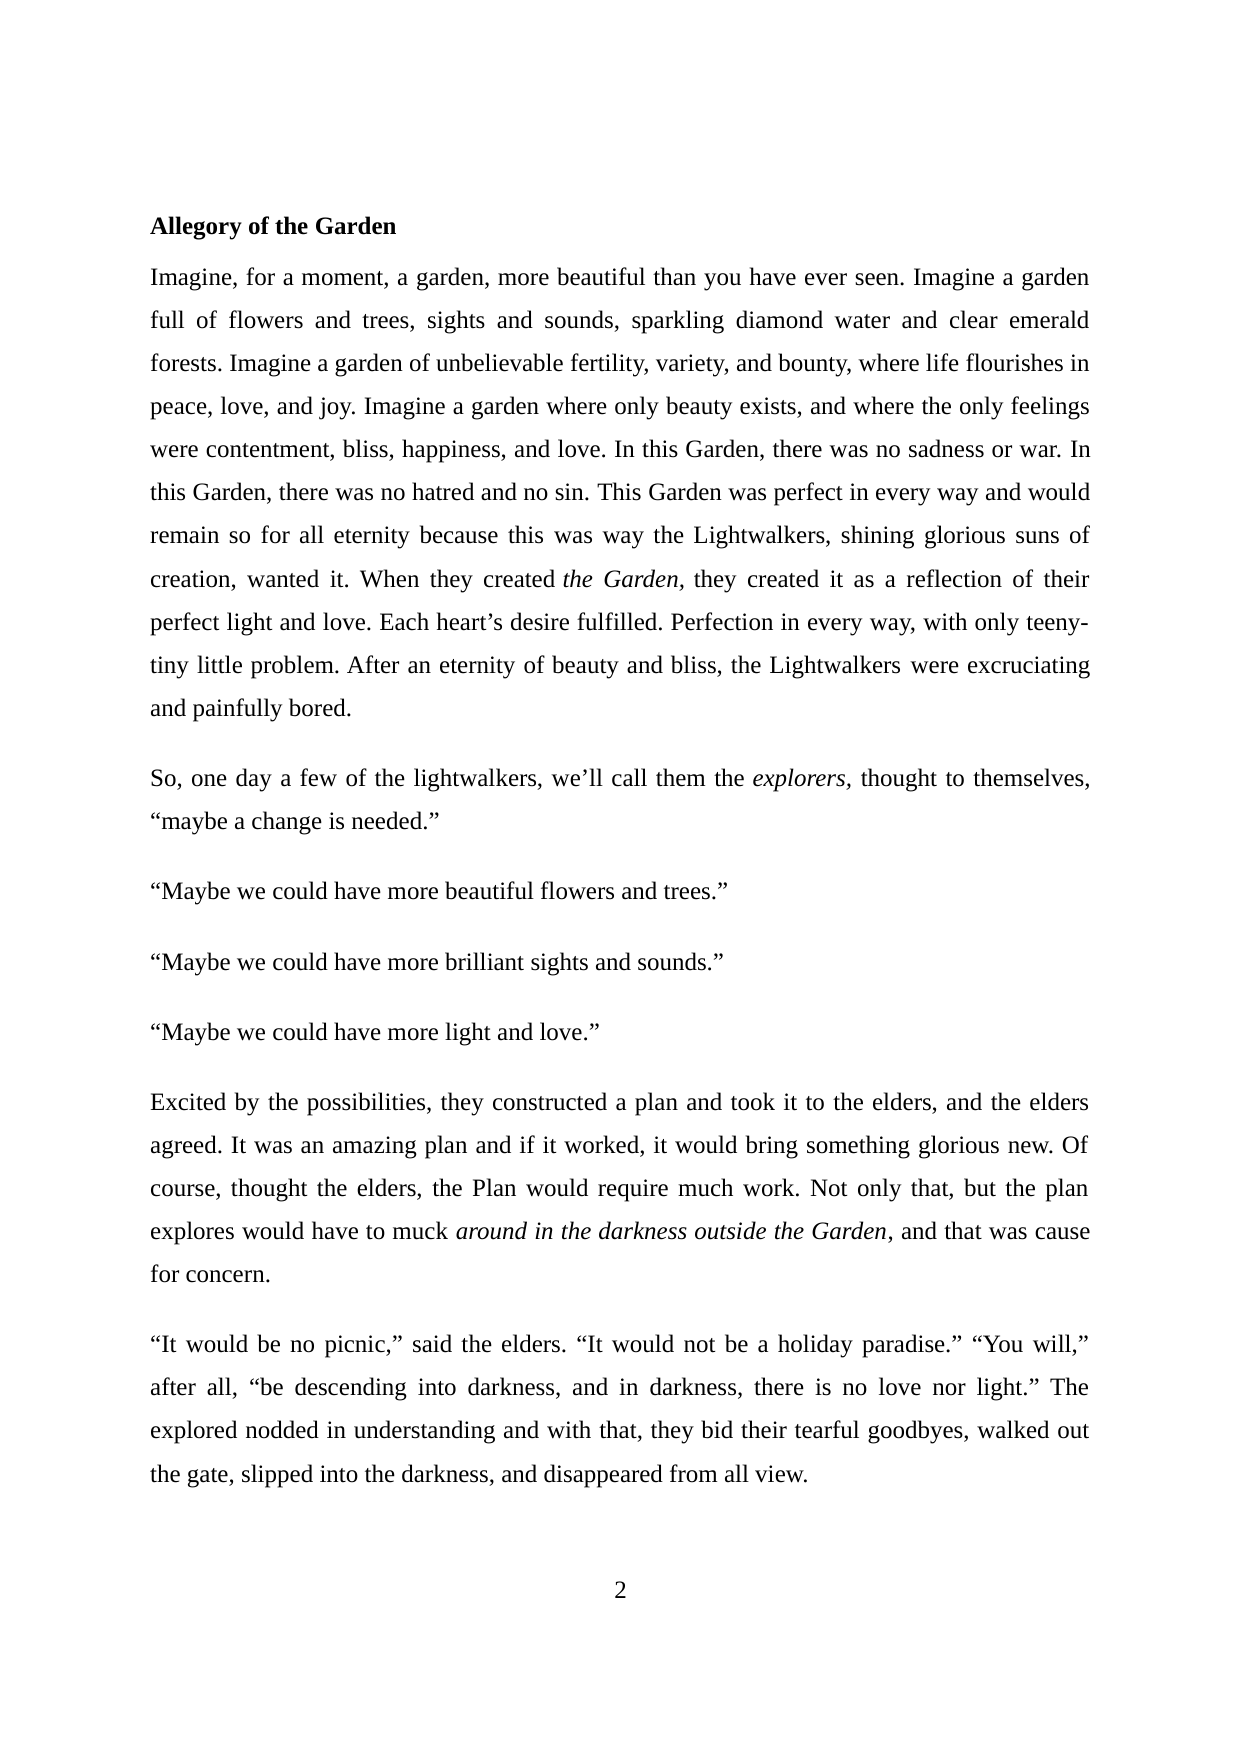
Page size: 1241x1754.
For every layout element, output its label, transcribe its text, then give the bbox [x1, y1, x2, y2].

text Excited by the possibilities, they constructed a plan and took it to the elders, and the elders agreed. It was an amazing plan and if it worked, it would bring something glorious new. Of course, thought the elders, the Plan would require much work. Not only that, but the plan explores would have to muck around in the darkness outside the Garden, and that was cause for concern. [150, 1087, 1091, 1288]
text “It would be no picnic,” said the elders. “It would not be a holiday paradise.” “You will,” after all, “be descending into darkness, and in darkness, there is no love nor light.” The explored nodded in understanding and with that, they bid their tearful goodbyes, walked out the gate, slipped into the darkness, and disappeared from all view. [150, 1329, 1091, 1487]
text “Maybe we could have more brilliant sights and sounds.” [150, 947, 1091, 975]
text So, one day a few of the lightwalkers, we’ll call them the explorers, thought to themselves, “maybe a change is needed.” [150, 763, 1091, 835]
text Allegory of the Garden [150, 211, 1091, 240]
text Imagine, for a moment, a garden, more beautiful than you have ever seen. Imagine a garden full of flowers and trees, sights and sounds, sparkling diamond water and clear emerald forests. Imagine a garden of unbelievable fertility, variety, and bounty, where life flourishes in peace, love, and joy. Imagine a garden where only beauty exists, and where the only feelings were contentment, bliss, happiness, and love. In this Garden, there was no sadness or war. In this Garden, there was no hatred and no sin. This Garden was perfect in every way and would remain so for all eternity because this was way the Lightwalkers, shining glorious suns of creation, wanted it. When they created the Garden, they created it as a reflection of their perfect light and love. Each heart’s desire fulfilled. Perfection in every way, with only teeny-tiny little problem. After an eternity of beauty and bliss, the Lightwalkers were excruciating and painfully bored. [150, 262, 1091, 722]
text “Maybe we could have more light and love.” [150, 1017, 1091, 1045]
text “Maybe we could have more beautiful flowers and trees.” [150, 876, 1091, 905]
